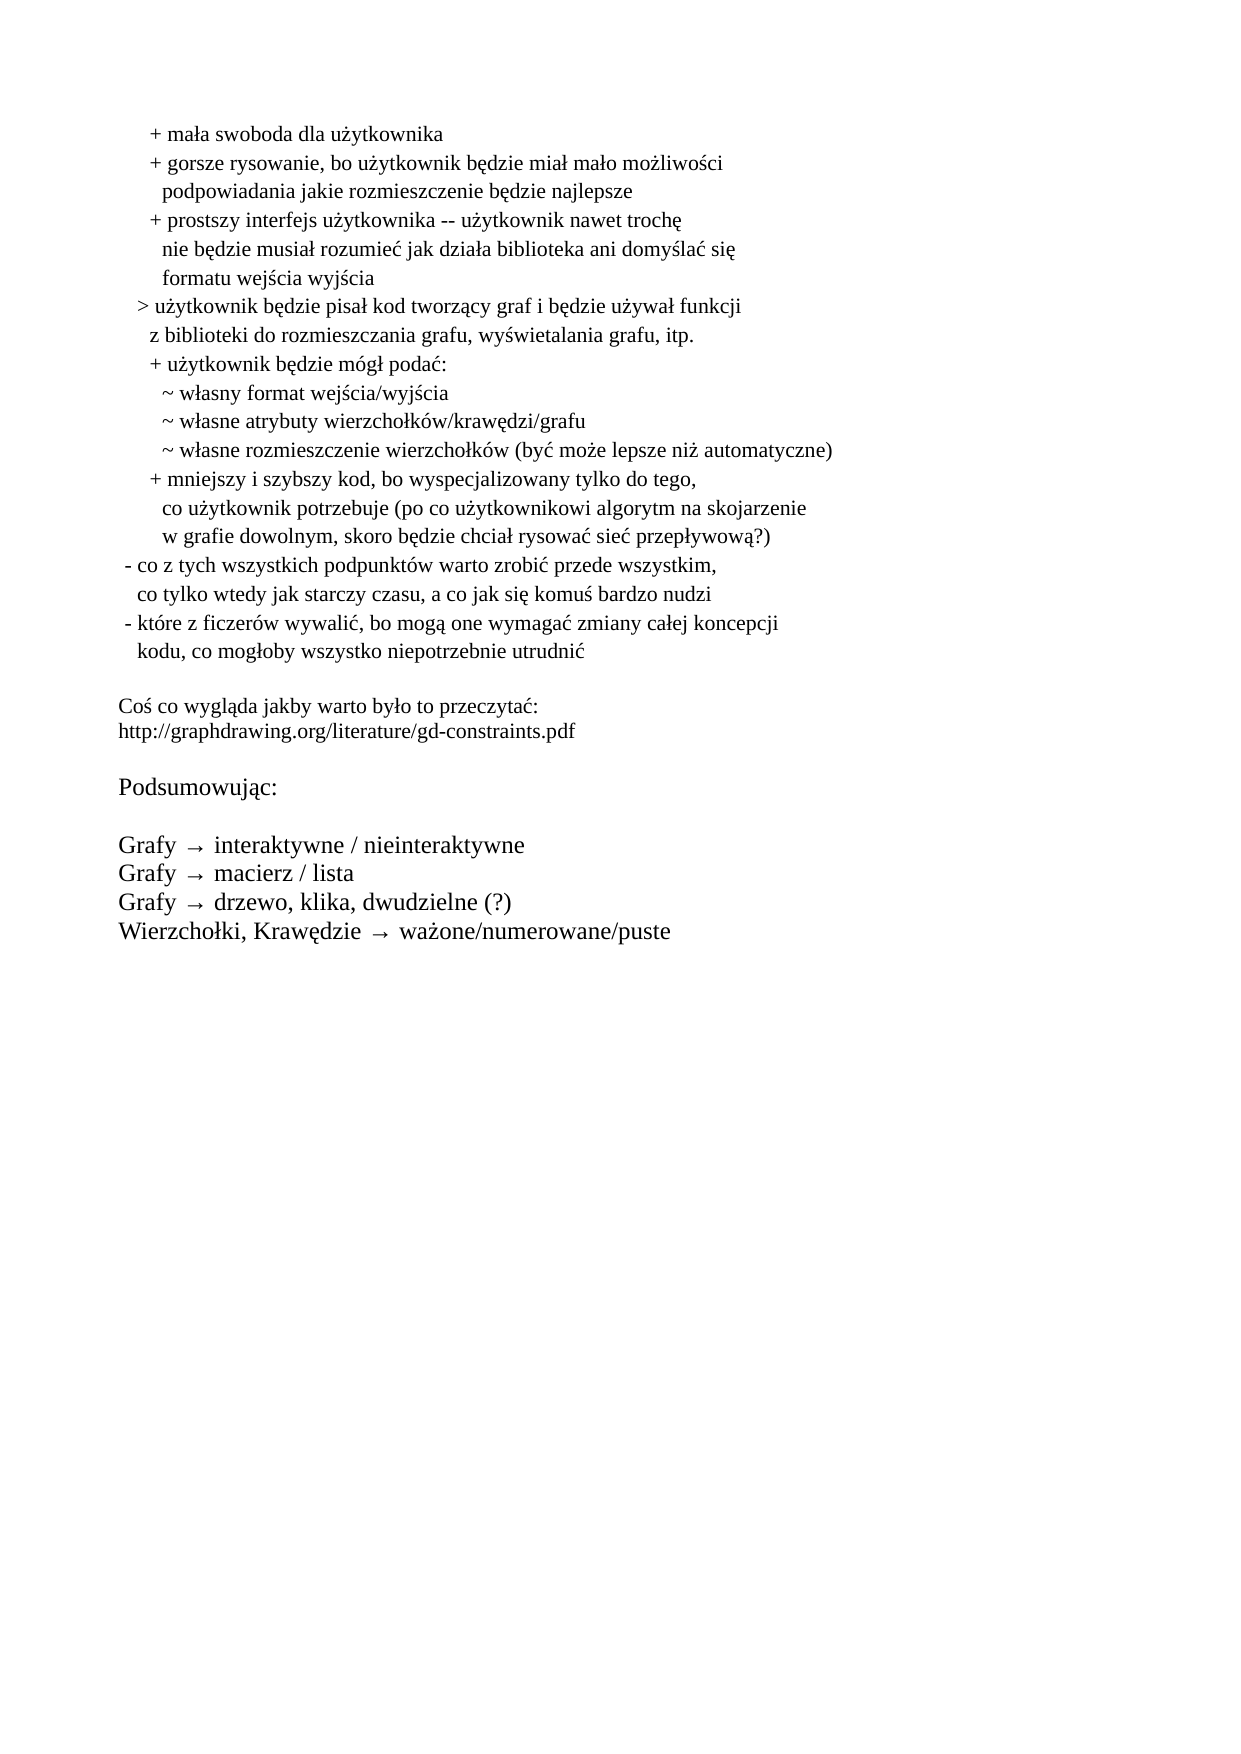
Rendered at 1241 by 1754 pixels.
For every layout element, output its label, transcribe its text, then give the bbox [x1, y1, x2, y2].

text ~ własne rozmieszczenie wierzchołków (być może lepsze niż automatyczne) [118, 434, 1122, 463]
text + użytkownik będzie mógł podać: [118, 348, 1122, 377]
text http://graphdrawing.org/literature/gd-constraints.pdf [118, 718, 1122, 743]
text Podsumowując: [118, 772, 1122, 801]
text co tylko wtedy jak starczy czasu, a co jak się komuś bardzo nudzi [118, 578, 1122, 607]
text Coś co wygląda jakby warto było to przeczytać: [118, 693, 1122, 718]
text formatu wejścia wyjścia [118, 262, 1122, 291]
text Grafy → macierz / lista [118, 858, 1122, 887]
text ~ własne atrybuty wierzchołków/krawędzi/grafu [118, 406, 1122, 434]
text - co z tych wszystkich podpunktów warto zrobić przede wszystkim, [118, 549, 1122, 578]
text w grafie dowolnym, skoro będzie chciał rysować sieć przepływową?) [118, 521, 1122, 549]
text Wierzchołki, Krawędzie → ważone/numerowane/puste [118, 916, 1122, 945]
text Grafy → interaktywne / nieinteraktywne [118, 830, 1122, 858]
text + prostszy interfejs użytkownika -- użytkownik nawet trochę [118, 204, 1122, 233]
text - które z ficzerów wywalić, bo mogą one wymagać zmiany całej koncepcji [118, 607, 1122, 636]
text co użytkownik potrzebuje (po co użytkownikowi algorytm na skojarzenie [118, 492, 1122, 521]
text + mniejszy i szybszy kod, bo wyspecjalizowany tylko do tego, [118, 463, 1122, 492]
text nie będzie musiał rozumieć jak działa biblioteka ani domyślać się [118, 233, 1122, 262]
text > użytkownik będzie pisał kod tworzący graf i będzie używał funkcji [118, 291, 1122, 319]
text kodu, co mogłoby wszystko niepotrzebnie utrudnić [118, 636, 1122, 664]
text + mała swoboda dla użytkownika [118, 118, 1122, 147]
text ~ własny format wejścia/wyjścia [118, 377, 1122, 406]
text + gorsze rysowanie, bo użytkownik będzie miał mało możliwości [118, 147, 1122, 176]
text podpowiadania jakie rozmieszczenie będzie najlepsze [118, 176, 1122, 204]
text z biblioteki do rozmieszczania grafu, wyświetalania grafu, itp. [118, 319, 1122, 348]
text Grafy → drzewo, klika, dwudzielne (?) [118, 887, 1122, 916]
